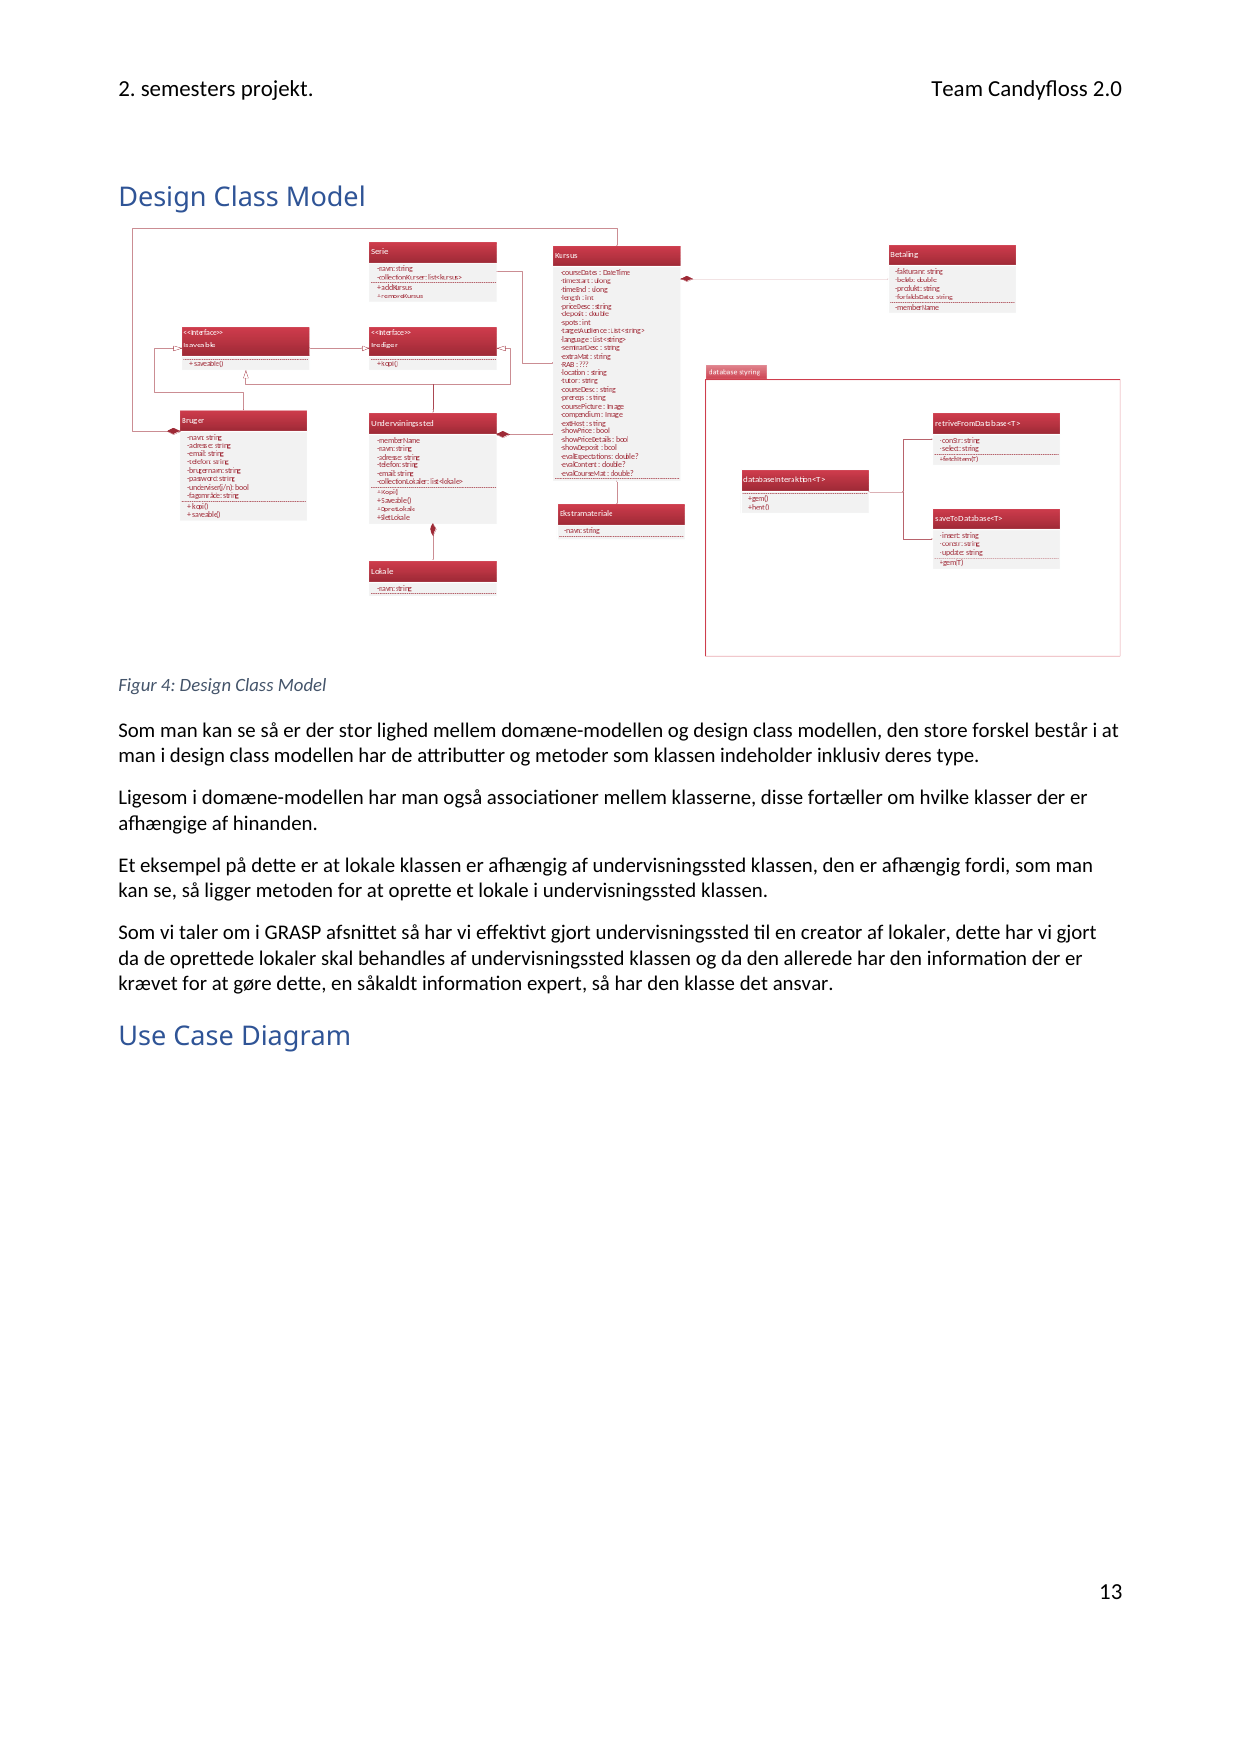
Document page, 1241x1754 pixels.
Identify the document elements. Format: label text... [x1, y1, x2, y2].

text Et eksempel på dette er at lokale klassen er afhængig af undervisningssted klassen, den er afhængig fordi, som man kan se, så ligger metoden for at oprette et lokale i undervisningssted klassen. [118, 852, 1122, 903]
subtitle Use Case Diagram [118, 1017, 1122, 1053]
text Figur 4: Design Class Model [118, 673, 1122, 696]
subtitle Design Class Model [118, 177, 1122, 214]
text Som vi taler om i GRASP afsnittet så har vi effektivt gjort undervisningssted til en creator af lokaler, dette har vi gjort da de oprettede lokaler skal behandles af undervisningssted klassen og da den allerede har den information der er krævet for at gøre dette, en såkaldt information expert, så har den klasse det ansvar. [118, 919, 1122, 996]
text Som man kan se så er der stor lighed mellem domæne-modellen og design class modellen, den store forskel består i at man i design class modellen har de attributter og metoder som klassen indeholder inklusiv deres type. [118, 717, 1122, 768]
text Ligesom i domæne-modellen har man også associationer mellem klasserne, disse fortæller om hvilke klasser der er afhængige af hinanden. [118, 784, 1122, 835]
